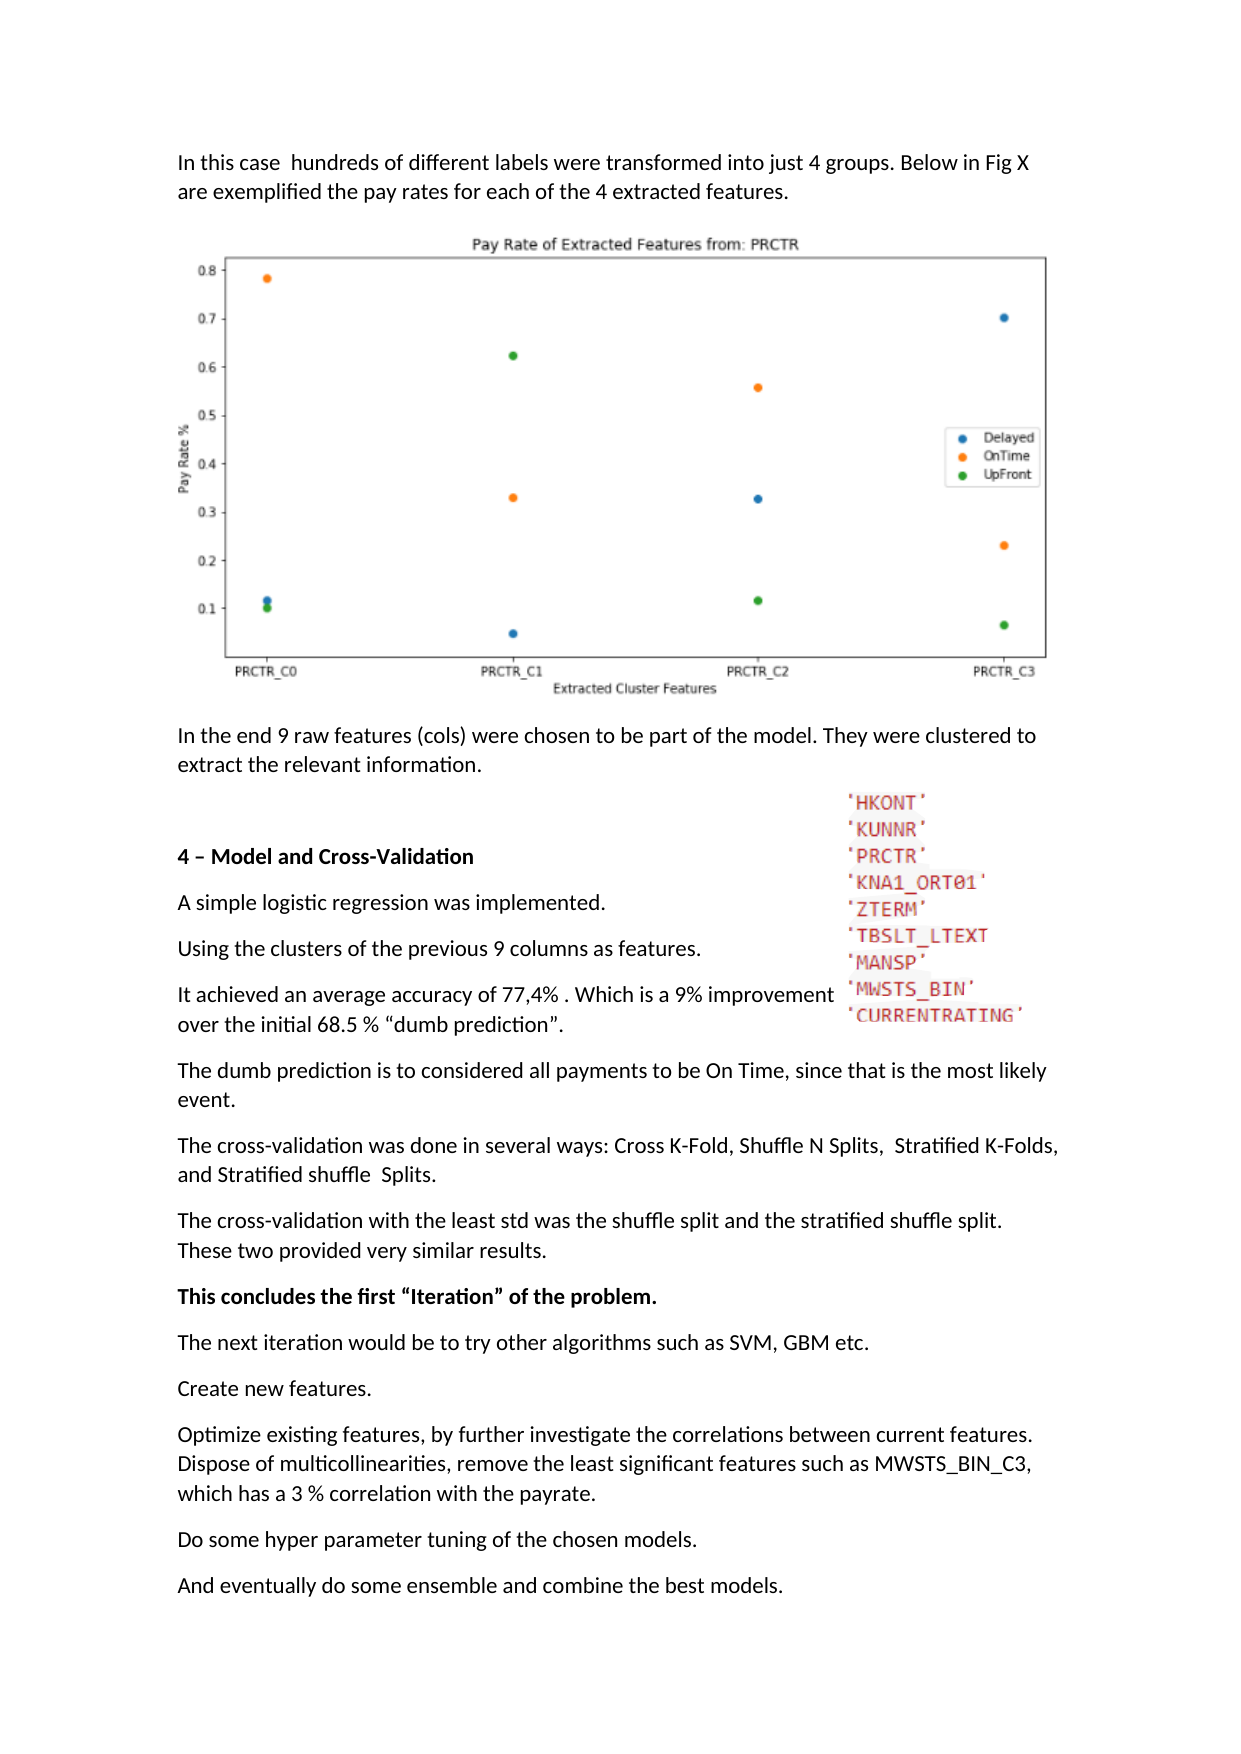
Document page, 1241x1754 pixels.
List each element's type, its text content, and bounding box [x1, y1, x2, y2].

text This concludes the first “Iteration” of the problem. [177, 1282, 1063, 1310]
text Create new features. [177, 1374, 1063, 1402]
text Do some hyper parameter tuning of the chosen models. [177, 1525, 1063, 1553]
text It achieved an average accuracy of 77,4% . Which is a 9% improvement over the initial 68.5 % “dumb prediction”. [177, 980, 1063, 1038]
text [918, 888, 1063, 916]
text [916, 934, 1063, 962]
text A simple logistic regression was implemented. [177, 888, 903, 916]
text In the end 9 raw features (cols) were chosen to be part of the model. They were clustered to extract the relevant information. [177, 721, 1063, 778]
text The next iteration would be to try other algorithms such as SVM, GBM etc. [177, 1328, 1063, 1356]
text In this case hundreds of different labels were transformed into just 4 groups. Below in Fig X are exemplified the pay rates for each of the 4 extracted features. [177, 148, 1063, 205]
text [916, 842, 1063, 870]
text And eventually do some ensemble and combine the best models. [177, 1571, 1063, 1599]
text Using the clusters of the previous 9 columns as features. [177, 934, 915, 962]
text The cross-validation with the least std was the shuffle split and the stratified shuffle split. These two provided very similar results. [177, 1207, 1063, 1264]
text The dumb prediction is to considered all payments to be On Time, since that is the most likely event. [177, 1056, 1063, 1113]
text 4 – Model and Cross-Validation [177, 842, 857, 870]
text The cross-validation was done in several ways: Cross K-Fold, Shuffle N Splits, Stratified K-Folds, and Stratified shuffle Splits. [177, 1131, 1063, 1188]
text Optimize existing features, by further investigate the correlations between current features. Dispose of multicollinearities, remove the least significant features such as MWSTS_BIN_C3, which has a 3 % correlation with the payrate. [177, 1420, 1063, 1507]
